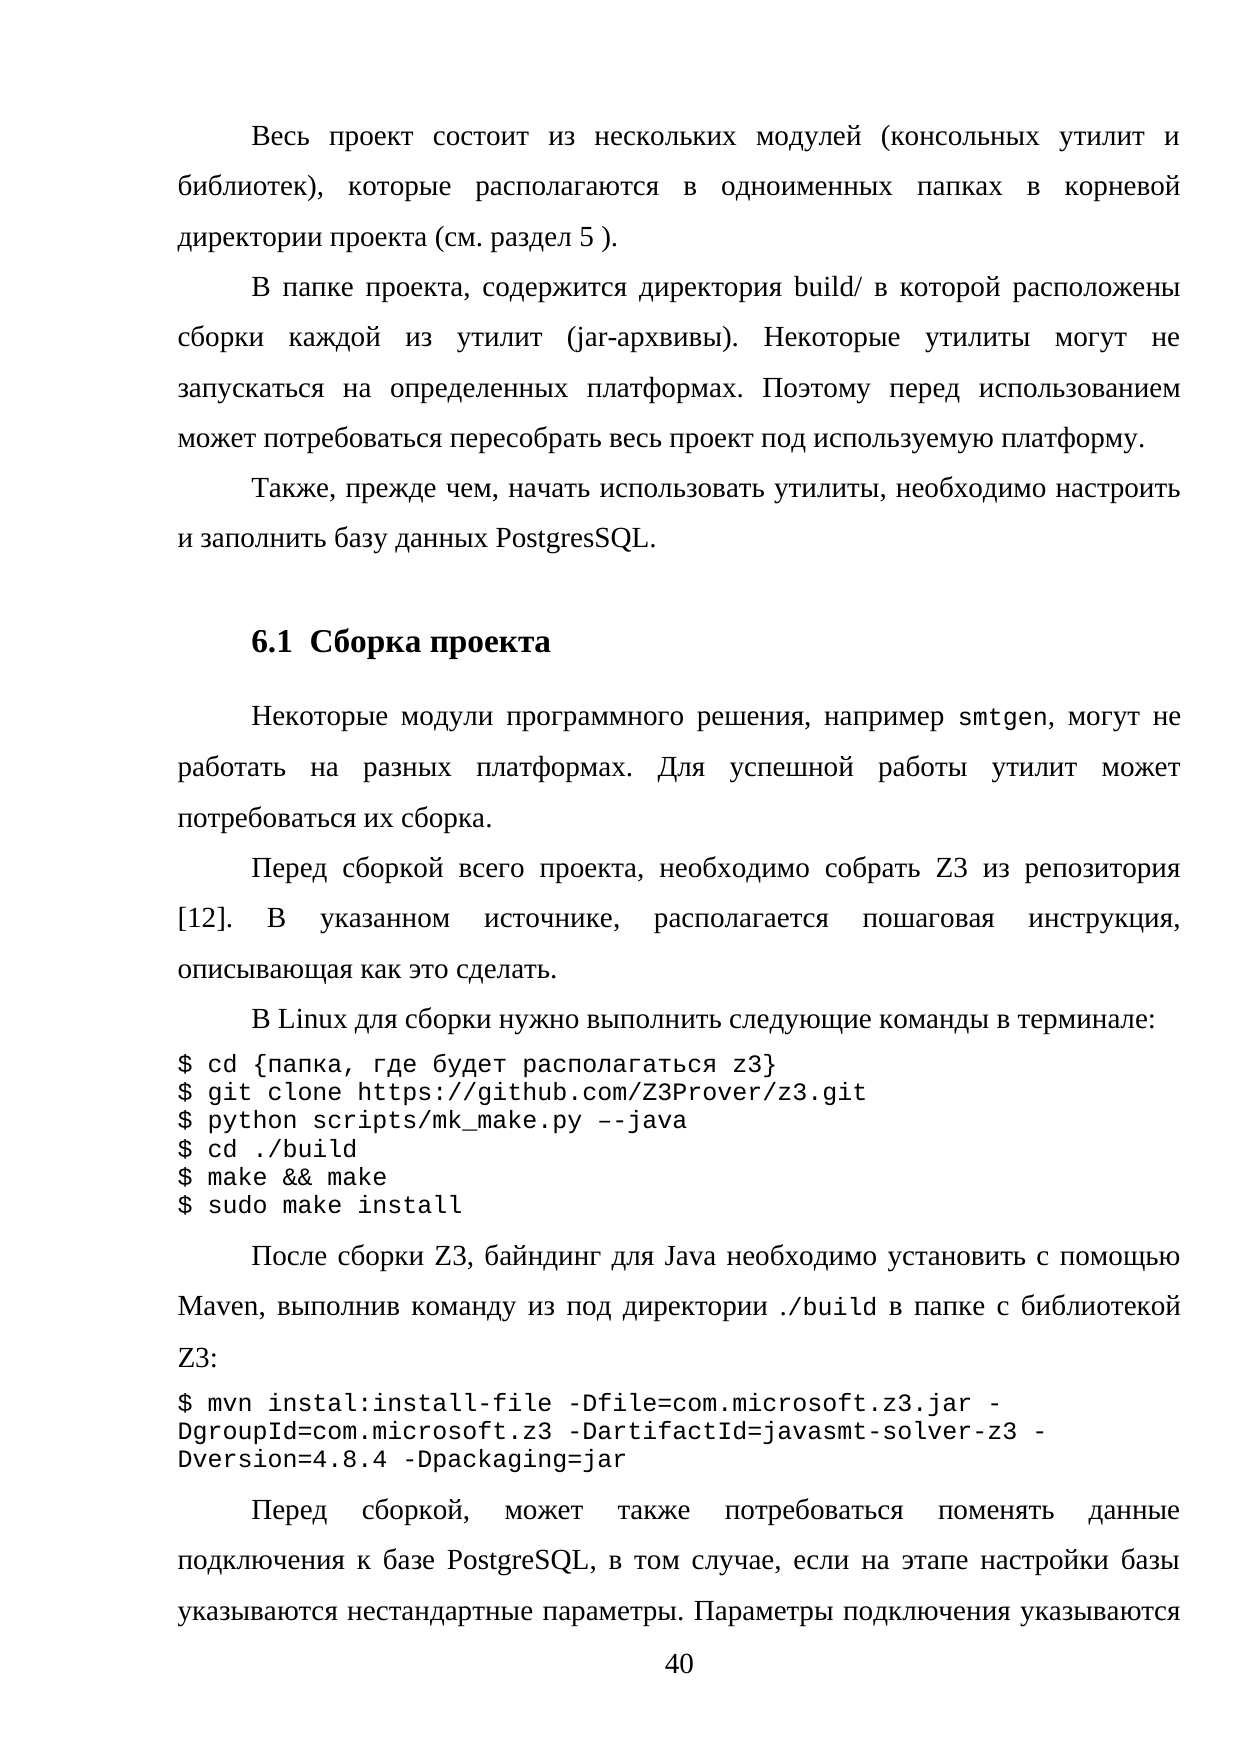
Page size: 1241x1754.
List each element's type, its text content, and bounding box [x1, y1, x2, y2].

text $ cd {папка, где будет располагаться z3} [177, 1051, 1181, 1080]
text После сборки Z3, байндинг для Java необходимо установить с помощью Maven, выполнив команду из под директории ./build в папке с библиотекой Z3: [177, 1221, 1181, 1373]
text $ make && make [177, 1165, 1181, 1193]
text $ cd ./build [177, 1136, 1181, 1165]
text В папке проекта, содержится директория build/ в которой расположены сборки каждой из утилит (jar-архвивы). Некоторые утилиты могут не запускаться на определенных платформах. Поэтому перед использованием может потребоваться пересобрать весь проект под используемую платформу. [177, 269, 1181, 453]
text Перед сборкой всего проекта, необходимо собрать Z3 из репозитория [12]. В указанном источнике, располагается пошаговая инструкция, описывающая как это сделать. [177, 850, 1181, 984]
text Также, прежде чем, начать использовать утилиты, необходимо настроить и заполнить базу данных PostgresSQL. [177, 470, 1181, 554]
text $ python scripts/mk_make.py –-java [177, 1108, 1181, 1136]
text $ mvn instal:install-file -Dfile=com.microsoft.z3.jar -DgroupId=com.microsoft.z3 -DartifactId=javasmt-solver-z3 -Dversion=4.8.4 -Dpackaging=jar [177, 1390, 1181, 1475]
text $ git clone https://github.com/Z3Prover/z3.git [177, 1080, 1181, 1108]
subtitle Сборка проекта [177, 621, 1181, 659]
text Весь проект состоит из нескольких модулей (консольных утилит и библиотек), которые располагаются в одноименных папках в корневой директории проекта (см. раздел 5). [177, 118, 1181, 252]
text Некоторые модули программного решения, например smtgen, могут не работать на разных платформах. Для успешной работы утилит может потребоваться их сборка. [177, 698, 1181, 833]
text В Linux для сборки нужно выполнить следующие команды в терминале: [177, 1001, 1181, 1034]
text $ sudo make install [177, 1193, 1181, 1221]
text Перед сборкой, может также потребоваться поменять данные подключения к базе PostgreSQL, в том случае, если на этапе настройки базы указываются нестандартные параметры. Параметры подключения указываются [177, 1475, 1181, 1626]
